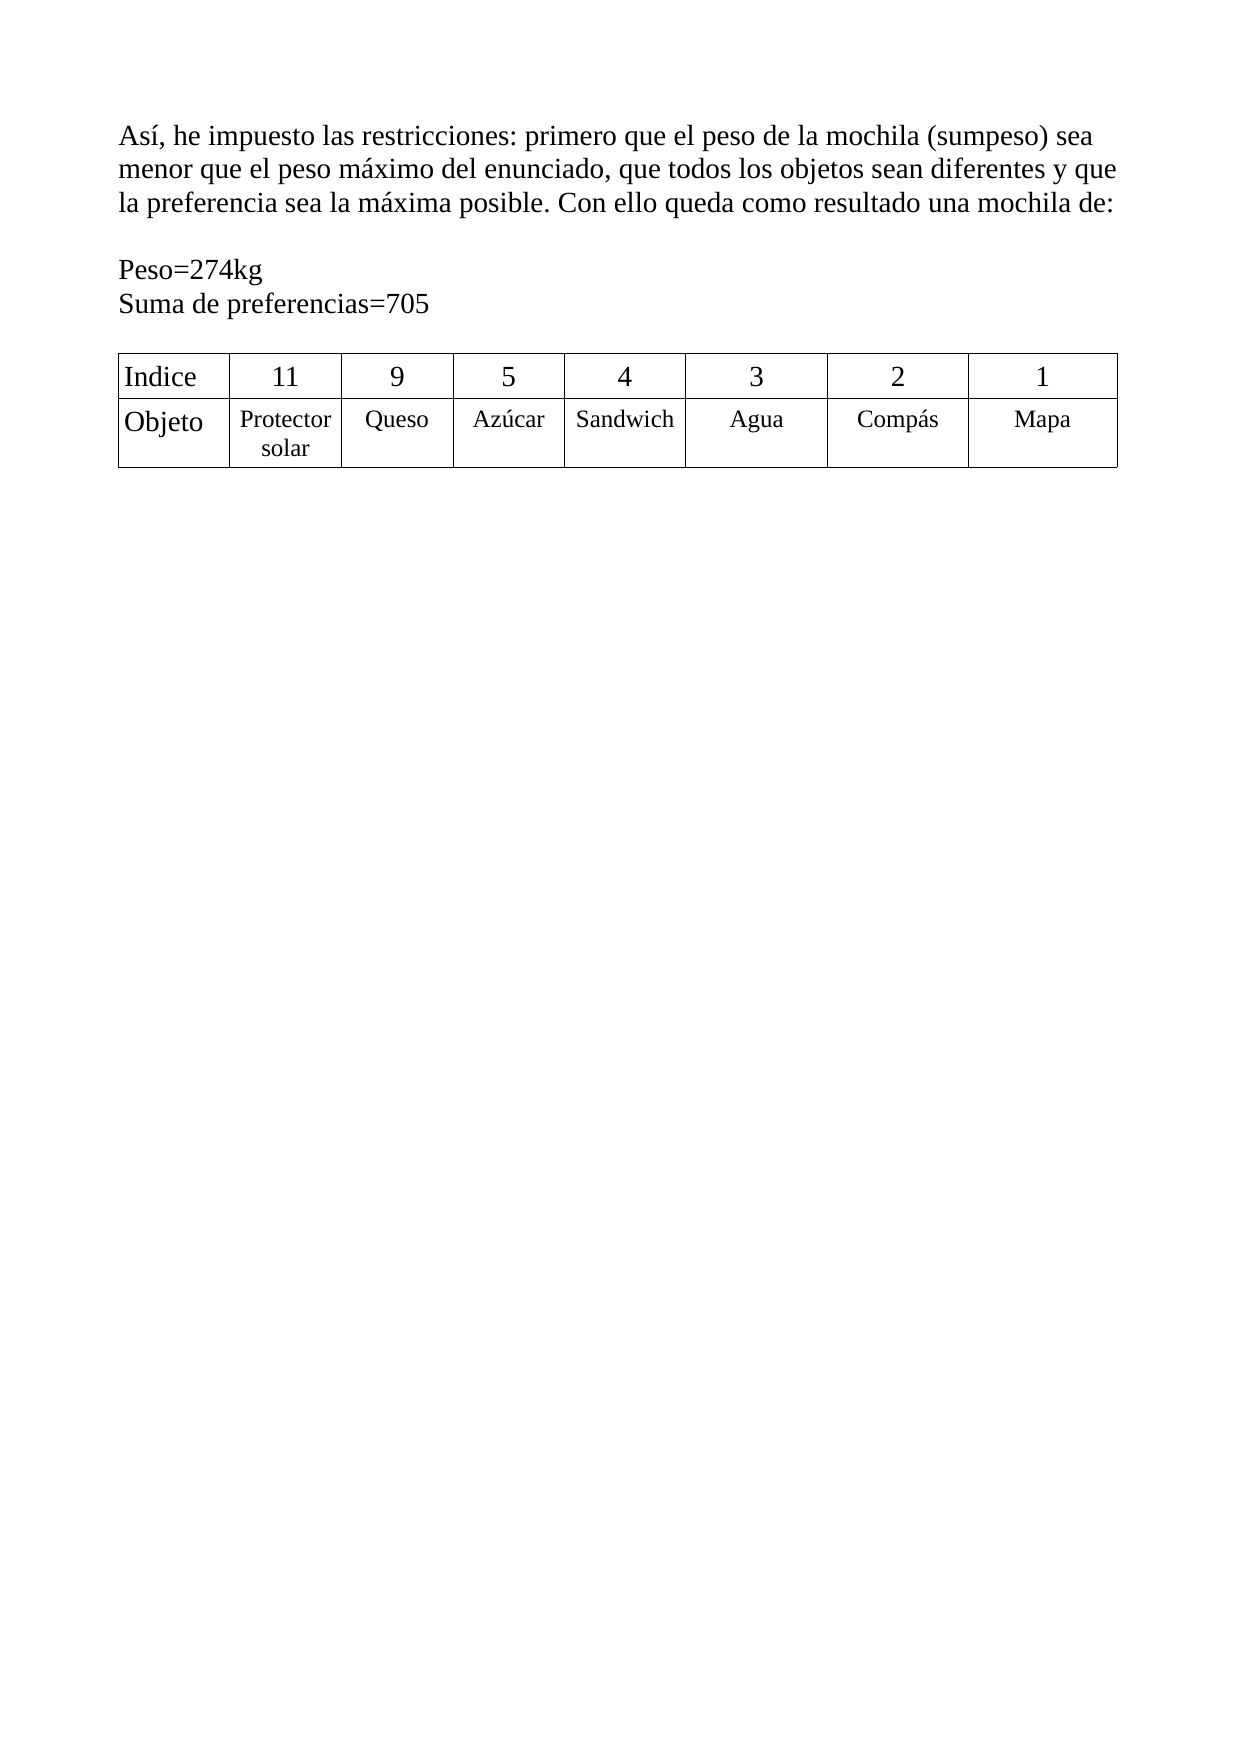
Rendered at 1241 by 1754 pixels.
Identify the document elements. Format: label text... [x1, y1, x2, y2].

table_cell Protector solar [230, 399, 341, 467]
table_header Indice [119, 354, 229, 398]
table_cell Azúcar [454, 399, 564, 467]
table_cell Mapa [969, 399, 1117, 467]
table_cell Sandwich [565, 399, 685, 467]
table_header 9 [342, 354, 453, 398]
table_header 2 [828, 354, 968, 398]
text Suma de preferencias=705 [118, 286, 1122, 319]
table_cell Objeto [119, 399, 229, 467]
table_header 5 [454, 354, 564, 398]
table_header 3 [686, 354, 827, 398]
table_header 4 [565, 354, 685, 398]
table_header 11 [230, 354, 341, 398]
text Así, he impuesto las restricciones: primero que el peso de la mochila (sumpeso) sea menor que el peso máximo del enunciado, que todos los objetos sean diferentes y que la preferencia sea la máxima posible. Con ello queda como resultado una mochila de: [118, 118, 1122, 219]
text Peso=274kg [118, 252, 1122, 286]
table_cell Queso [342, 399, 453, 467]
table_header 1 [969, 354, 1117, 398]
table_cell Compás [828, 399, 968, 467]
table_cell Agua [686, 399, 827, 467]
